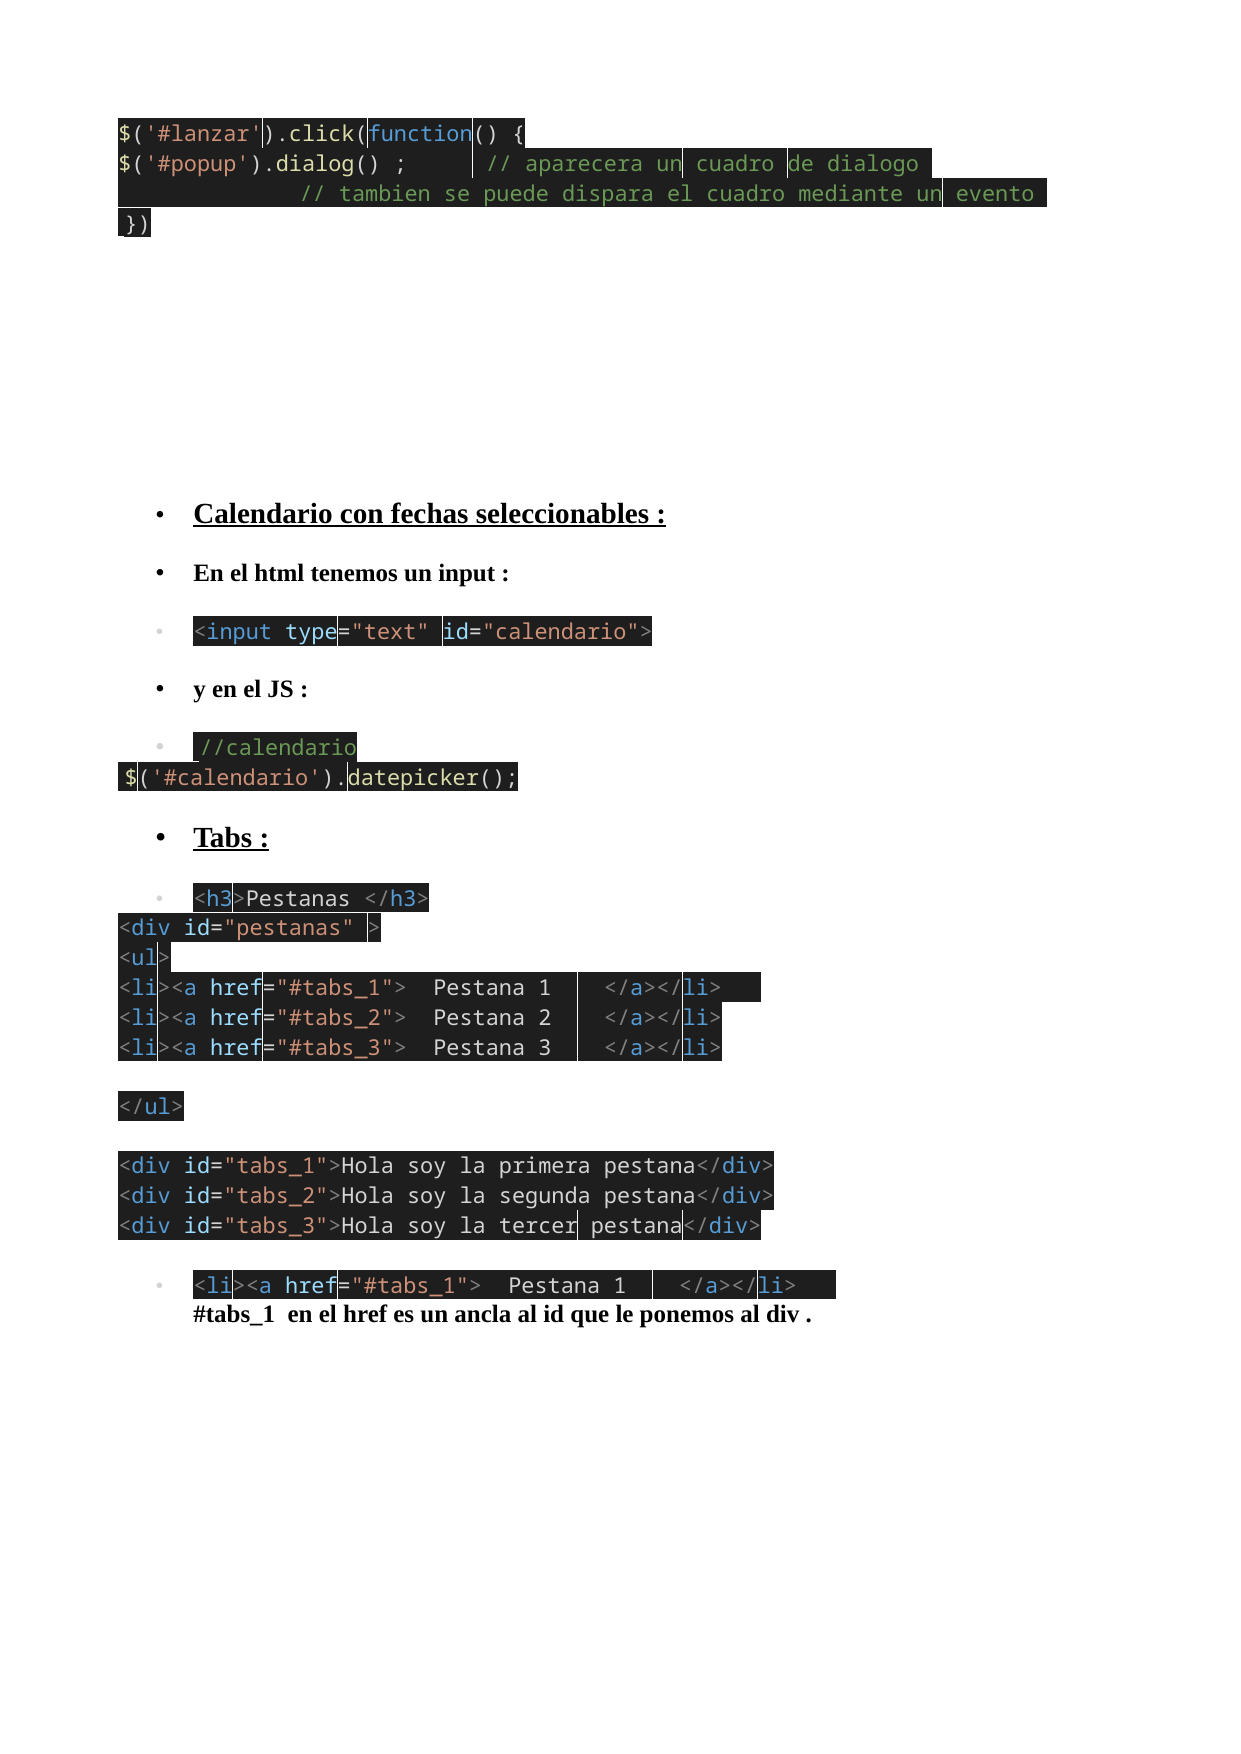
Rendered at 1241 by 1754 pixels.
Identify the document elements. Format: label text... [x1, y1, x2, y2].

text <div id="tabs_3">Hola soy la tercer pestana</div> [118, 1210, 1122, 1240]
list En el html tenemos un input : [156, 558, 1122, 587]
list //calendario [156, 732, 1122, 762]
text <li><a href="#tabs_2"> Pestana 2 </a></li> [118, 1002, 1122, 1032]
text <li><a href="#tabs_3"> Pestana 3 </a></li> [118, 1032, 1122, 1061]
text $('#calendario').datepicker(); [118, 762, 1122, 791]
text <div id="pestanas" > [118, 912, 1122, 942]
text </ul> [118, 1091, 1122, 1121]
text #tabs_1 en el href es un ancla al id que le ponemos al div . [118, 1299, 1122, 1328]
text <ul> [118, 942, 1122, 972]
text $('#lanzar').click(function() { [118, 118, 1122, 148]
text // tambien se puede dispara el cuadro mediante un evento [118, 178, 1122, 207]
list <h3>Pestanas </h3> [156, 883, 1122, 912]
list <li><a href="#tabs_1"> Pestana 1 </a></li> [156, 1270, 1122, 1299]
text <div id="tabs_1">Hola soy la primera pestana</div> [118, 1151, 1122, 1180]
list y en el JS : [156, 674, 1122, 703]
list <input type="text" id="calendario"> [156, 616, 1122, 646]
text }) [118, 207, 1122, 237]
text <li><a href="#tabs_1"> Pestana 1 </a></li> [118, 972, 1122, 1002]
list Tabs : [156, 820, 1122, 854]
list Calendario con fechas seleccionables : [156, 496, 1122, 529]
text $('#popup').dialog() ; // aparecera un cuadro de dialogo [118, 148, 1122, 178]
text <div id="tabs_2">Hola soy la segunda pestana</div> [118, 1180, 1122, 1210]
